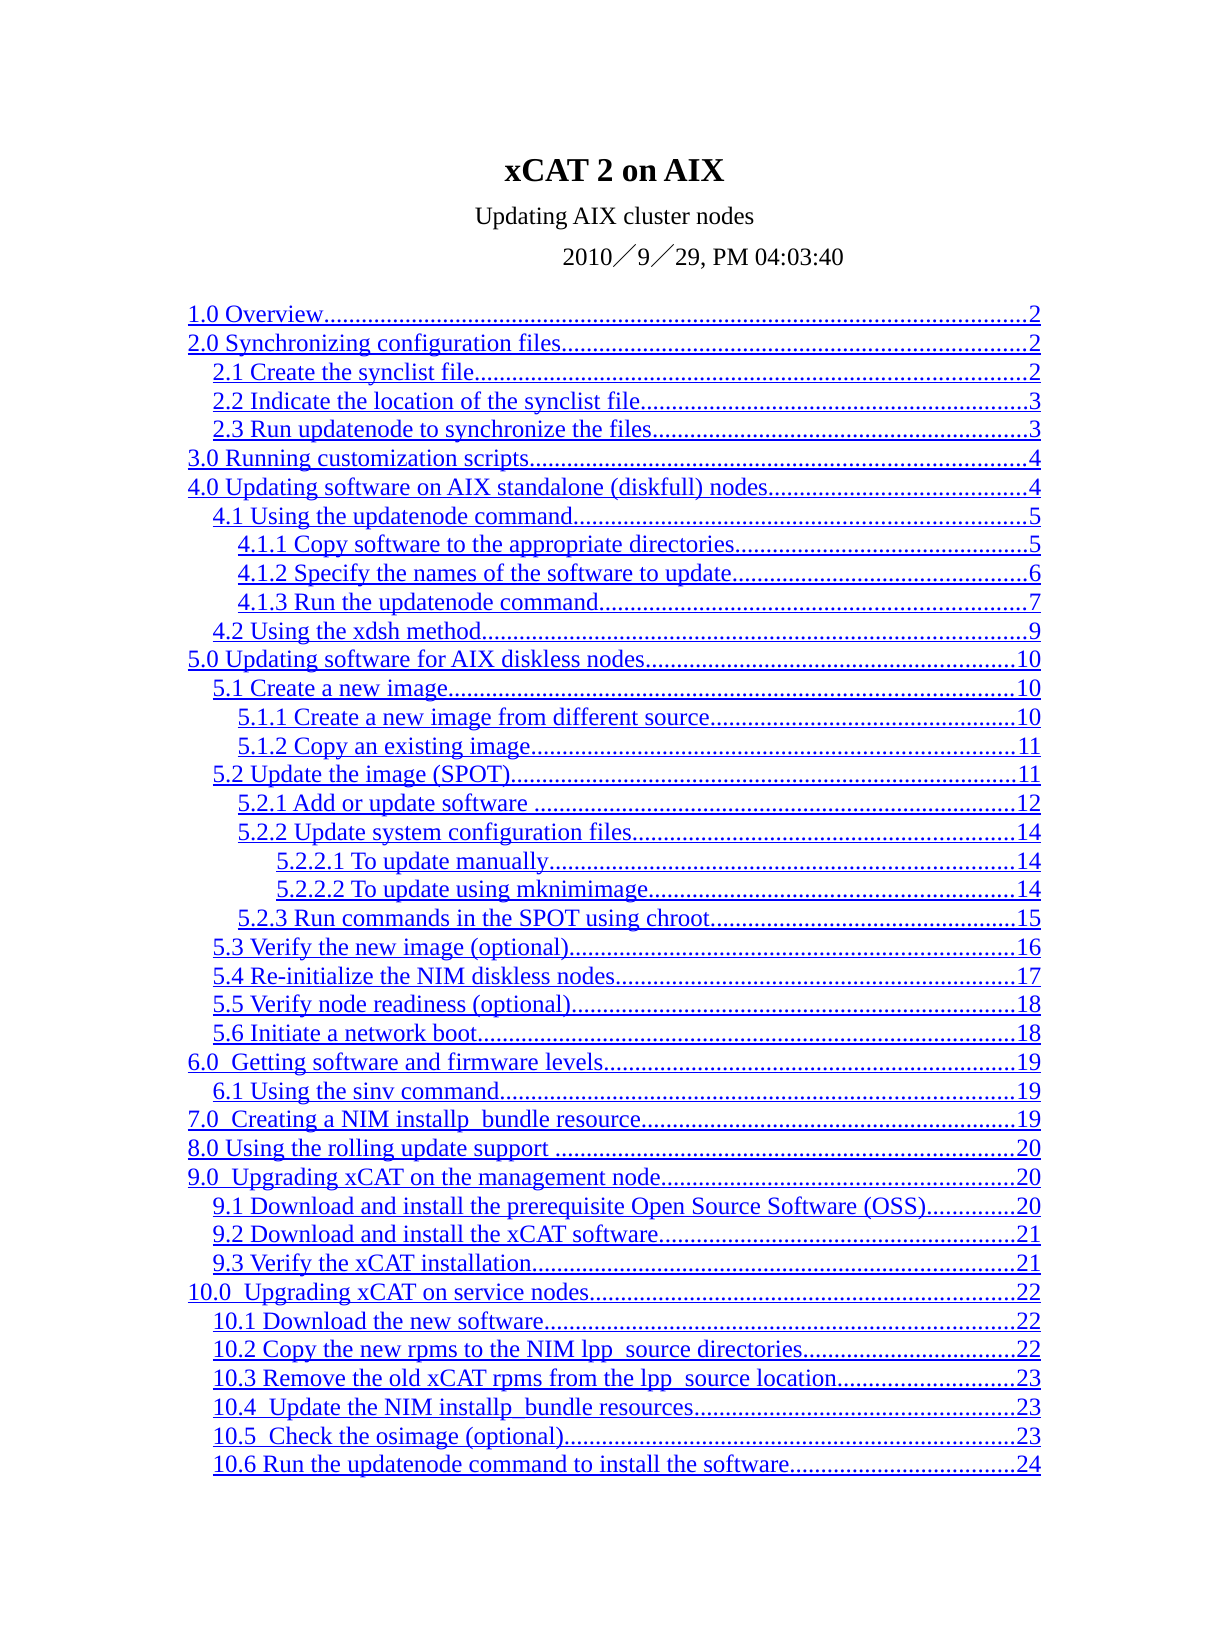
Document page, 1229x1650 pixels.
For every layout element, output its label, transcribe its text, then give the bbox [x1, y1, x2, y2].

text 5.2.2.2 To update using mknimimage 14 [276, 874, 1041, 899]
text 7.0 Creating a NIM installp_bundle resource 19 [187, 1104, 1041, 1129]
text 5.2.3 Run commands in the SPOT using chroot. 15 [237, 903, 1041, 928]
text 2010／9／29, 04:03:41 PM [562, 242, 1041, 271]
text 9.3 Verify the xCAT installation. 21 [212, 1248, 1041, 1273]
text 5.2 Update the image (SPOT) 11 [212, 759, 1041, 784]
text 5.0 Updating software for AIX diskless nodes 10 [187, 644, 1041, 669]
text 5.2.2.1 To update manually 14 [276, 846, 1041, 871]
text 5.6 Initiate a network boot 18 [212, 1018, 1041, 1043]
text 5.1 Create a new image 10 [212, 673, 1041, 698]
text 10.6 Run the updatenode command to install the software 24 [212, 1449, 1041, 1474]
text 5.5 Verify node readiness (optional) 18 [212, 989, 1041, 1014]
text 10.0 Upgrading xCAT on service nodes 22 [187, 1277, 1041, 1302]
text 2.0 Synchronizing configuration files 2 [187, 328, 1041, 353]
text 5.1.1 Create a new image from different source 10 [237, 702, 1041, 727]
text 6.0 Getting software and firmware levels 19 [187, 1047, 1041, 1072]
text 10.5 Check the osimage (optional) 23 [212, 1421, 1041, 1446]
text 1.0 Overview 2 [187, 299, 1041, 324]
text 9.2 Download and install the xCAT software. 21 [212, 1219, 1041, 1244]
text 2.3 Run updatenode to synchronize the files 3 [212, 414, 1041, 439]
text 4.1.2 Specify the names of the software to update 6 [237, 558, 1041, 583]
text 5.2.1 Add or update software 12 [237, 788, 1041, 813]
text 5.4 Re-initialize the NIM diskless nodes 17 [212, 961, 1041, 986]
text 9.0 Upgrading xCAT on the management node 20 [187, 1162, 1041, 1187]
text Updating AIX cluster nodes [187, 201, 1041, 229]
text 9.1 Download and install the prerequisite Open Source Software (OSS) 20 [212, 1191, 1041, 1216]
text 6.1 Using the sinv command 19 [212, 1076, 1041, 1101]
text 3.0 Running customization scripts 4 [187, 443, 1041, 468]
text 10.1 Download the new software 22 [212, 1306, 1041, 1331]
text xCAT 2 on AIX [187, 150, 1041, 188]
text 10.4 Update the NIM installp_bundle resources 23 [212, 1392, 1041, 1417]
text 2.2 Indicate the location of the synclist file 3 [212, 386, 1041, 411]
text 4.1.1 Copy software to the appropriate directories 5 [237, 529, 1041, 554]
text 8.0 Using the rolling update support 20 [187, 1133, 1041, 1158]
text 5.2.2 Update system configuration files. 14 [237, 817, 1041, 842]
text 4.1.3 Run the updatenode command 7 [237, 587, 1041, 612]
text 5.1.2 Copy an existing image 11 [237, 731, 1041, 756]
text 10.3 Remove the old xCAT rpms from the lpp_source location. 23 [212, 1363, 1041, 1388]
text 5.3 Verify the new image (optional) 16 [212, 932, 1041, 957]
text 2.1 Create the synclist file 2 [212, 357, 1041, 382]
text 4.1 Using the updatenode command 5 [212, 501, 1041, 526]
text 10.2 Copy the new rpms to the NIM lpp_source directories 22 [212, 1334, 1041, 1359]
text 4.2 Using the xdsh method 9 [212, 616, 1041, 641]
text 4.0 Updating software on AIX standalone (diskfull) nodes 4 [187, 472, 1041, 497]
